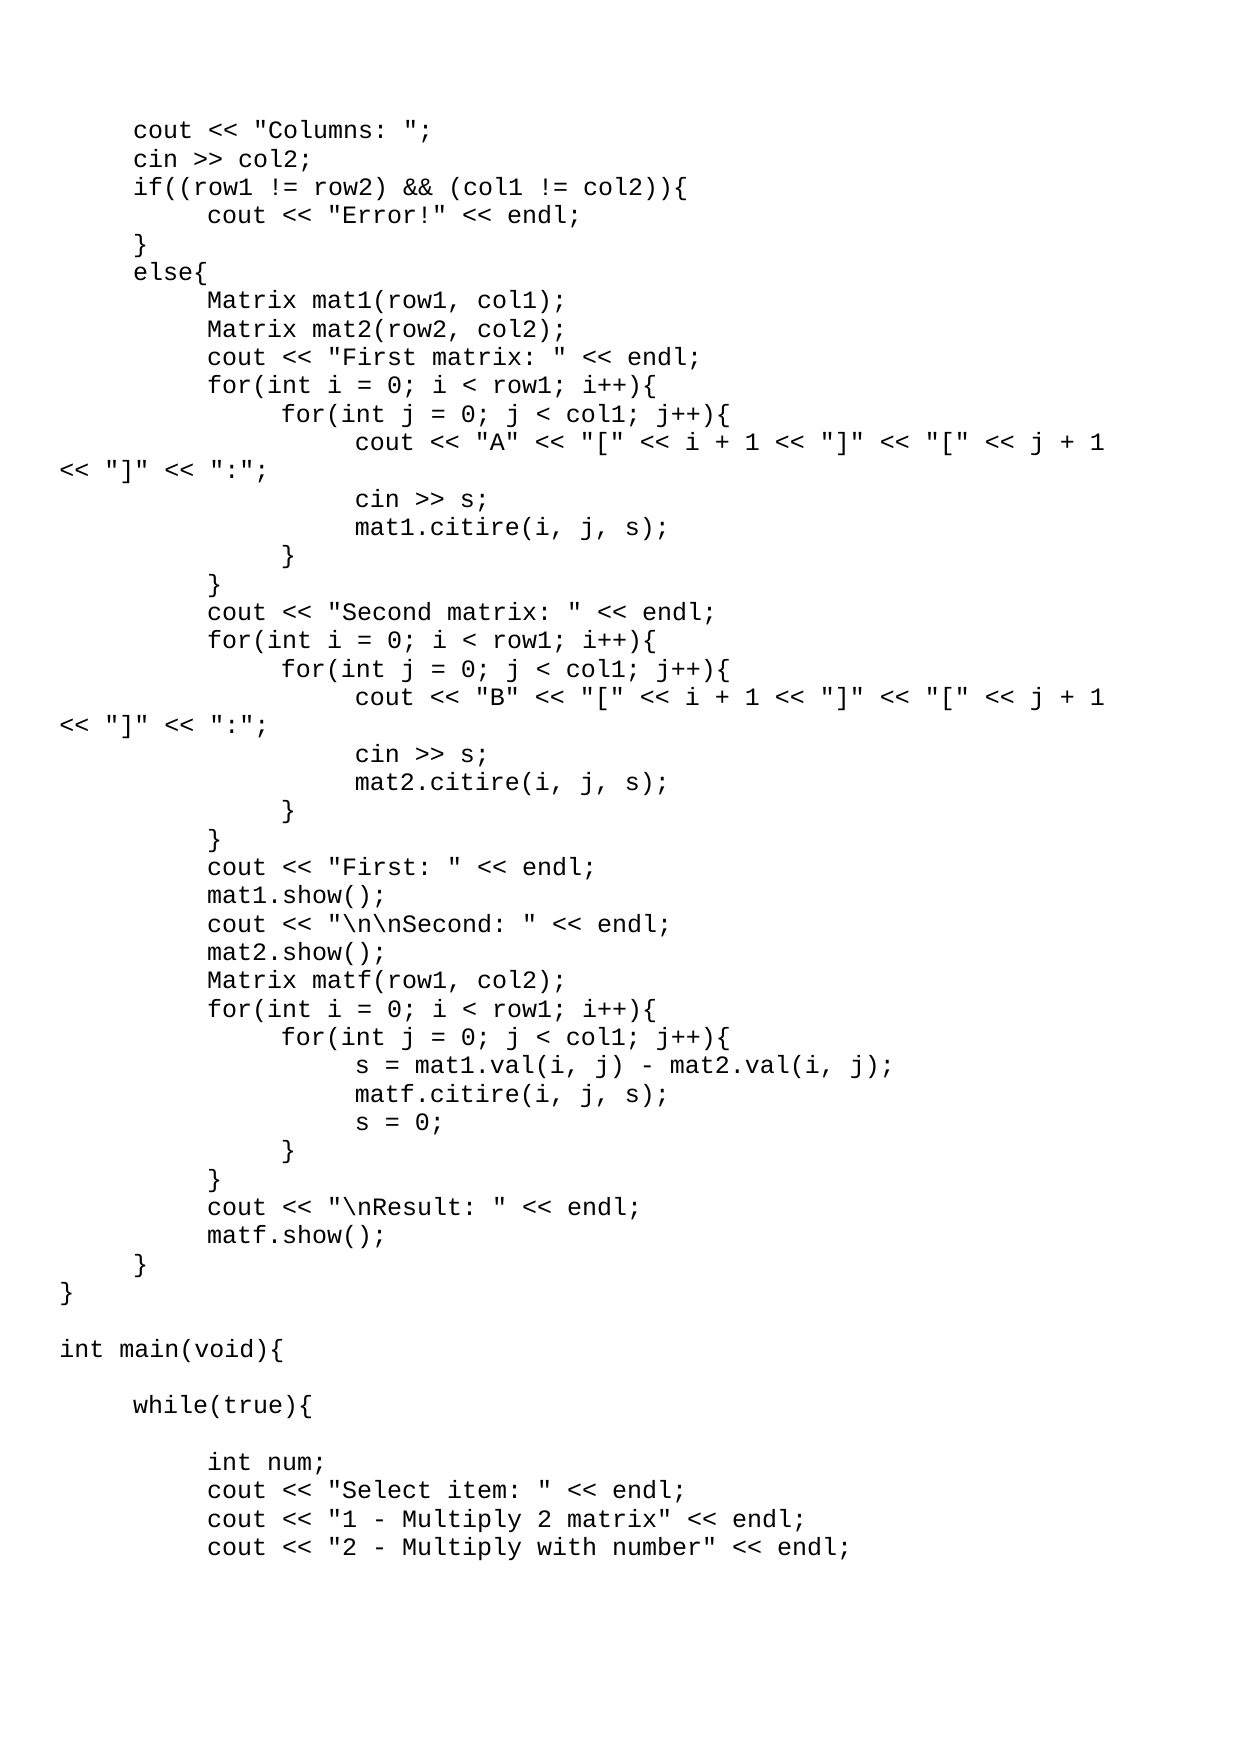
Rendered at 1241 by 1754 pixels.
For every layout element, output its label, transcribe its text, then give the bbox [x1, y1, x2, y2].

text Matrix matf(row1, col2); [59, 968, 1122, 996]
text cin >> col2; [59, 146, 1122, 175]
text cout << "First matrix: " << endl; [59, 345, 1122, 373]
text for(int j = 0; j < col1; j++){ [59, 656, 1122, 685]
text for(int j = 0; j < col1; j++){ [59, 1025, 1122, 1053]
text cout << "Error!" << endl; [59, 203, 1122, 231]
text cout << "First: " << endl; [59, 855, 1122, 883]
text cin >> s; [59, 486, 1122, 515]
text cout << "Second matrix: " << endl; [59, 600, 1122, 628]
text } [59, 798, 1122, 826]
text matf.citire(i, j, s); [59, 1081, 1122, 1110]
text for(int j = 0; j < col1; j++){ [59, 401, 1122, 430]
text Matrix mat2(row2, col2); [59, 316, 1122, 345]
text mat1.citire(i, j, s); [59, 515, 1122, 543]
text cin >> s; [59, 741, 1122, 770]
text for(int i = 0; i < row1; i++){ [59, 373, 1122, 401]
text } [59, 1251, 1122, 1280]
text } [59, 571, 1122, 600]
text int main(void){ [59, 1336, 1122, 1365]
text cout << "Select item: " << endl; [59, 1478, 1122, 1506]
text while(true){ [59, 1393, 1122, 1421]
text Matrix mat1(row1, col1); [59, 288, 1122, 316]
text cout << "1 - Multiply 2 matrix" << endl; [59, 1506, 1122, 1535]
text } [59, 1166, 1122, 1195]
text matf.show(); [59, 1223, 1122, 1251]
text if((row1 != row2) && (col1 != col2)){ [59, 175, 1122, 203]
text else{ [59, 260, 1122, 288]
text int num; [59, 1450, 1122, 1478]
text } [59, 543, 1122, 571]
text mat2.citire(i, j, s); [59, 770, 1122, 798]
text cout << "A" << "[" << i + 1 << "]" << "[" << j + 1 << "]" << ":"; [59, 430, 1122, 486]
text mat2.show(); [59, 940, 1122, 968]
text cout << "B" << "[" << i + 1 << "]" << "[" << j + 1 << "]" << ":"; [59, 685, 1122, 741]
text cout << "\n\nSecond: " << endl; [59, 911, 1122, 940]
text } [59, 826, 1122, 855]
text s = 0; [59, 1110, 1122, 1138]
text } [59, 1138, 1122, 1166]
text for(int i = 0; i < row1; i++){ [59, 628, 1122, 656]
text } [59, 231, 1122, 260]
text cout << "Columns: "; [59, 118, 1122, 146]
text for(int i = 0; i < row1; i++){ [59, 996, 1122, 1025]
text cout << "2 - Multiply with number" << endl; [59, 1535, 1122, 1563]
text mat1.show(); [59, 883, 1122, 911]
text s = mat1.val(i, j) - mat2.val(i, j); [59, 1053, 1122, 1081]
text cout << "\nResult: " << endl; [59, 1195, 1122, 1223]
text } [59, 1280, 1122, 1308]
